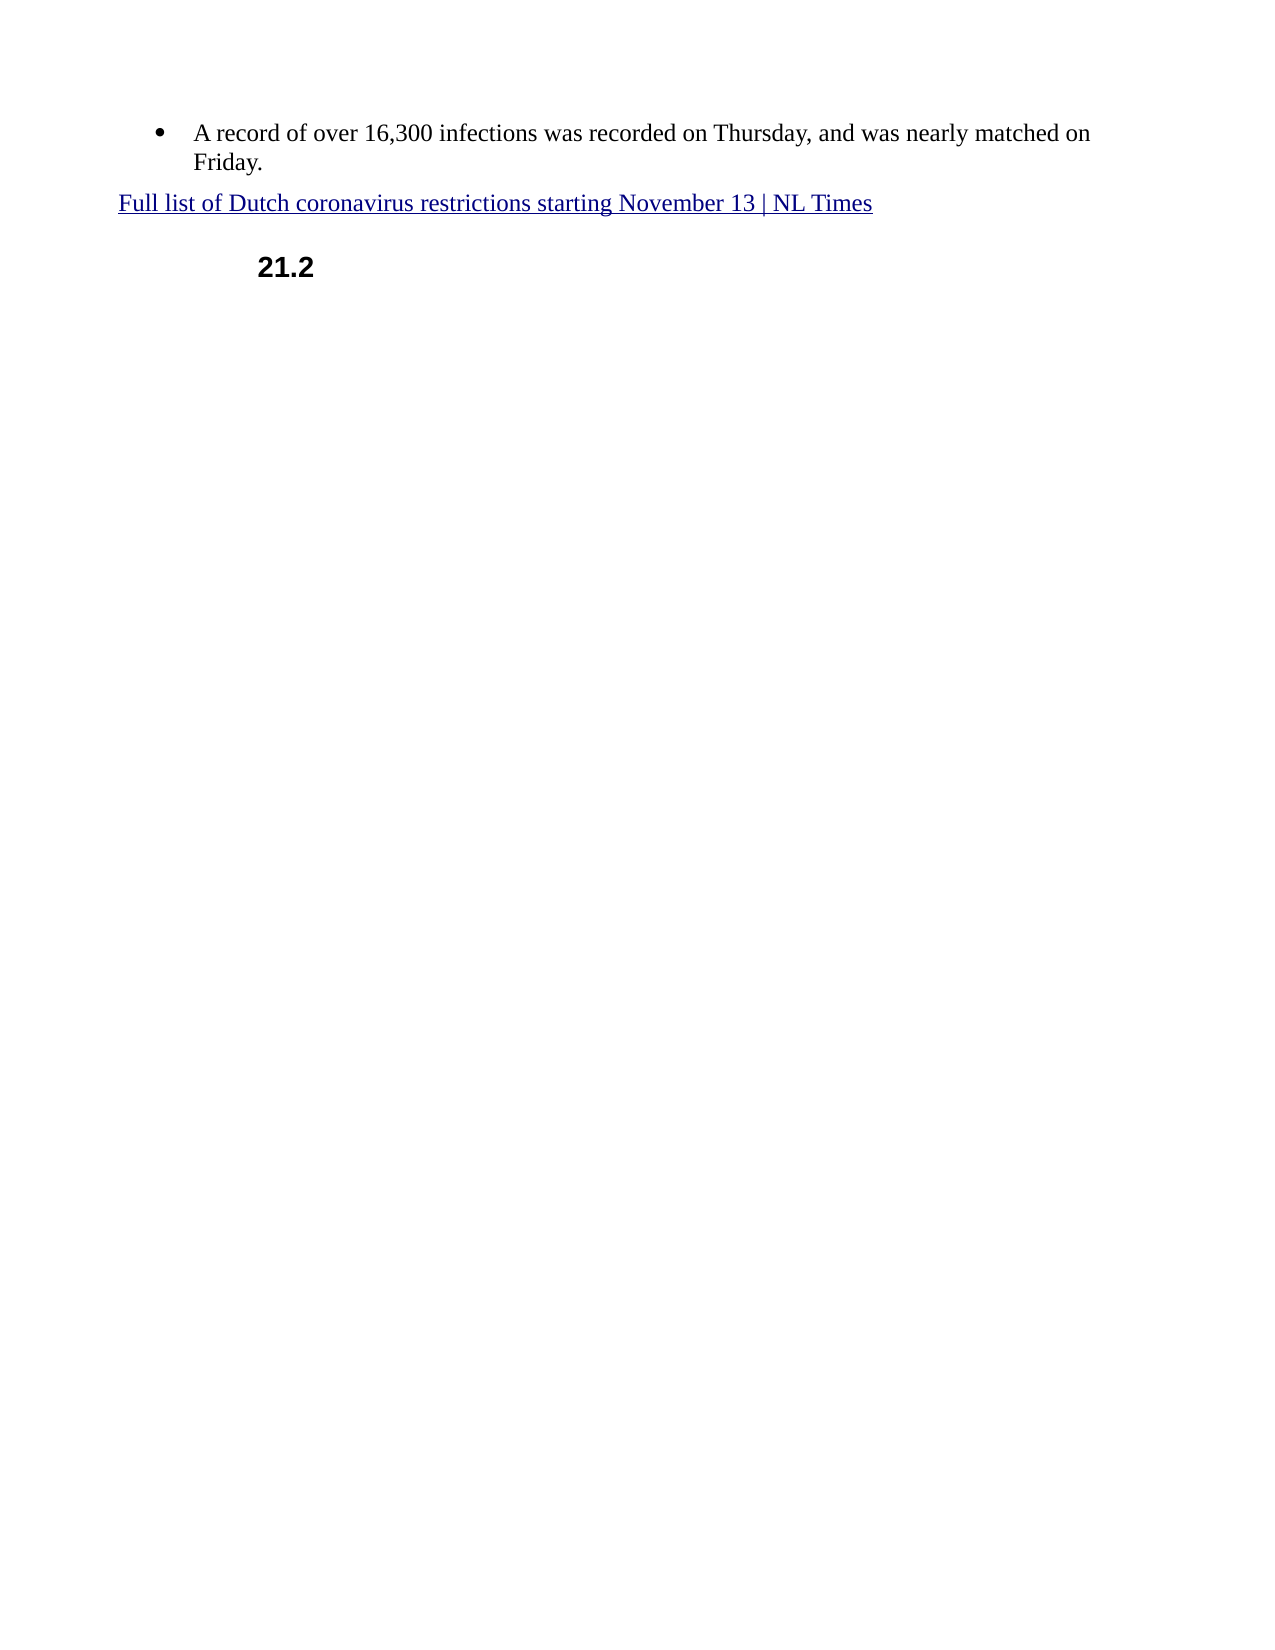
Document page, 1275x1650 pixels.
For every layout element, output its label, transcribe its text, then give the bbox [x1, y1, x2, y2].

list A record of over 16,300 infections was recorded on Thursday, and was nearly matched on Friday. [156, 118, 1157, 176]
text Full list of Dutch coronavirus restrictions starting November 13 | NL Times [118, 188, 1157, 217]
